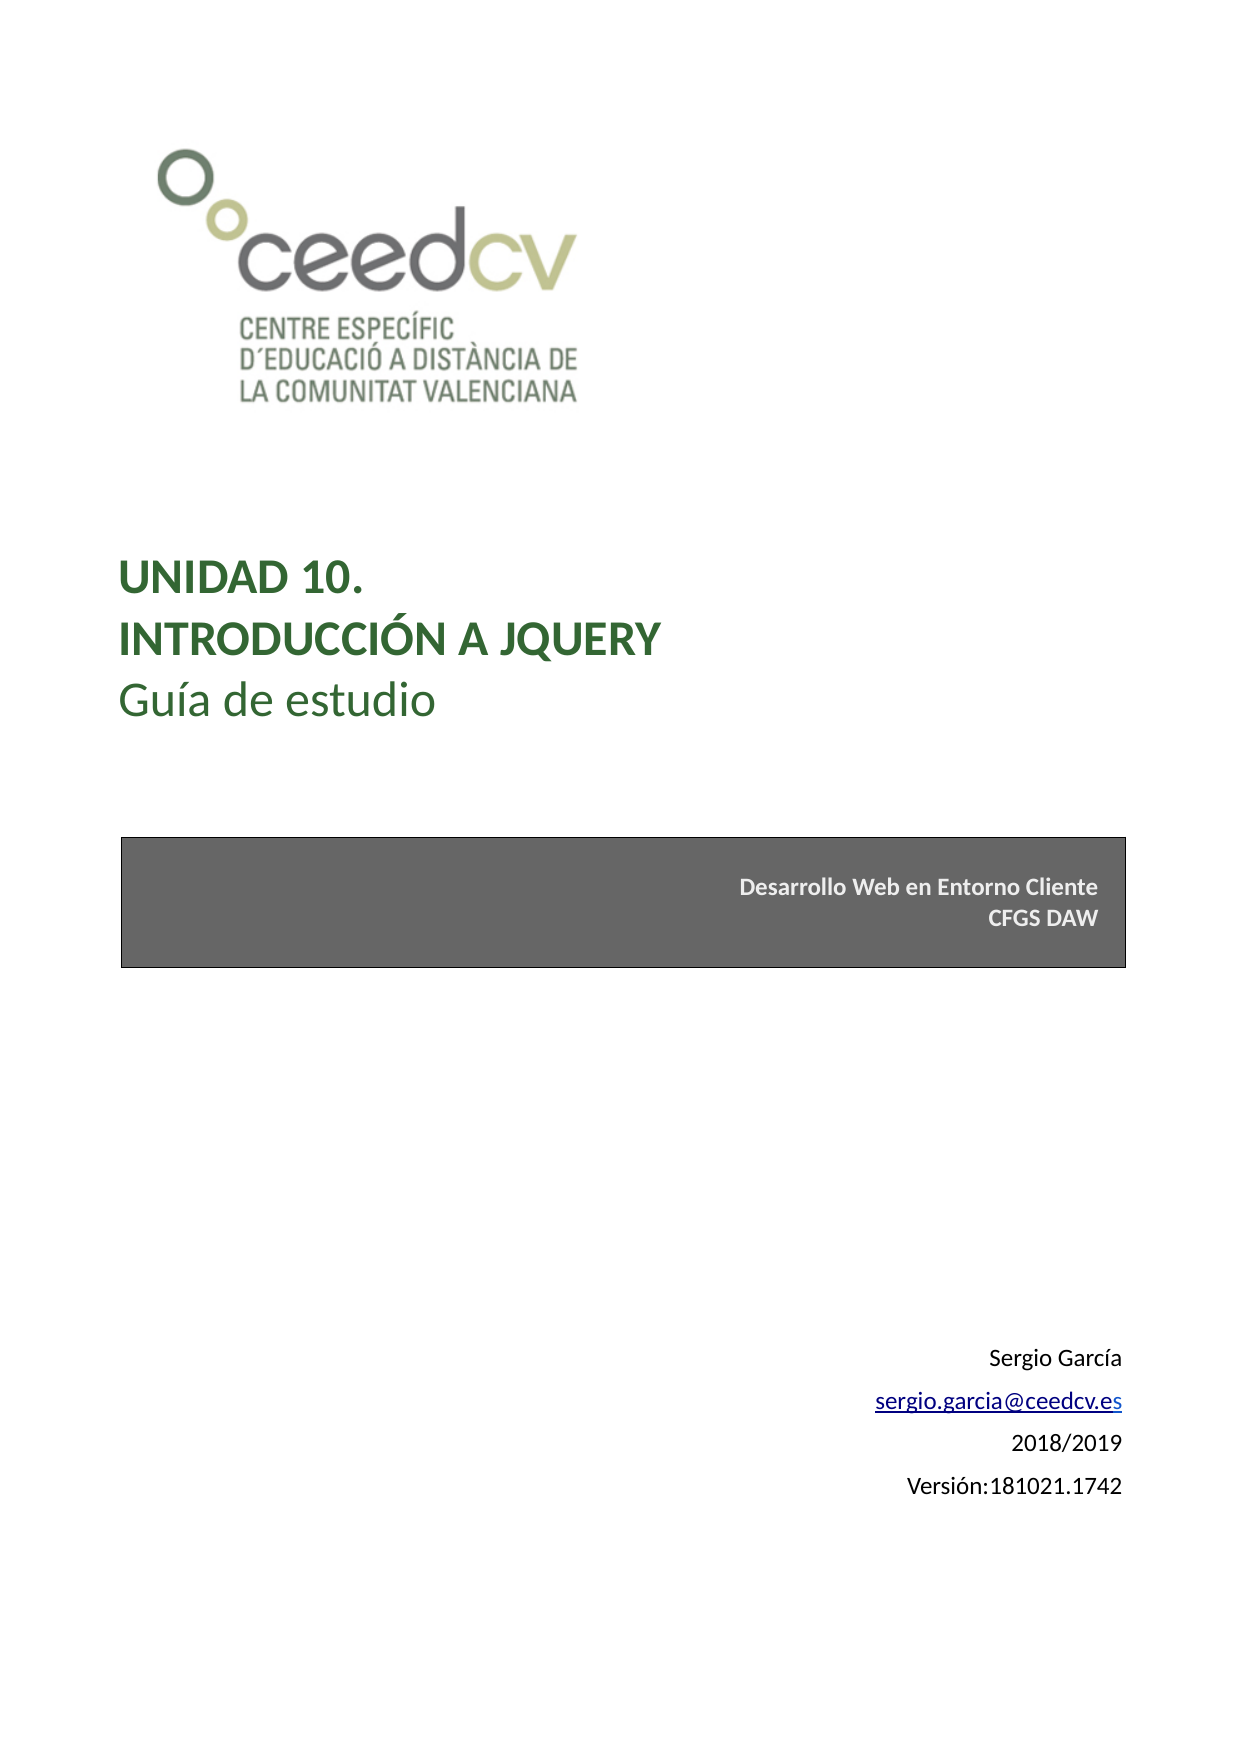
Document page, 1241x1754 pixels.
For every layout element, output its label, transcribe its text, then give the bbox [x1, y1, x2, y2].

text CFGS DAW [125, 902, 1098, 932]
text Guía de estudio [118, 667, 1122, 728]
text Versión:181021.1740 [118, 1470, 1122, 1500]
picture [118, 121, 681, 431]
text Sergio García [231, 1343, 1122, 1373]
text UNIDAD 10. [118, 545, 1122, 606]
text Introducción a jQuery [118, 606, 1122, 667]
text Desarrollo Web en Entorno Cliente [125, 871, 1098, 902]
text sergio.garcia@ceedcv.es [231, 1385, 1122, 1416]
text 2018/2019 [118, 1427, 1122, 1458]
